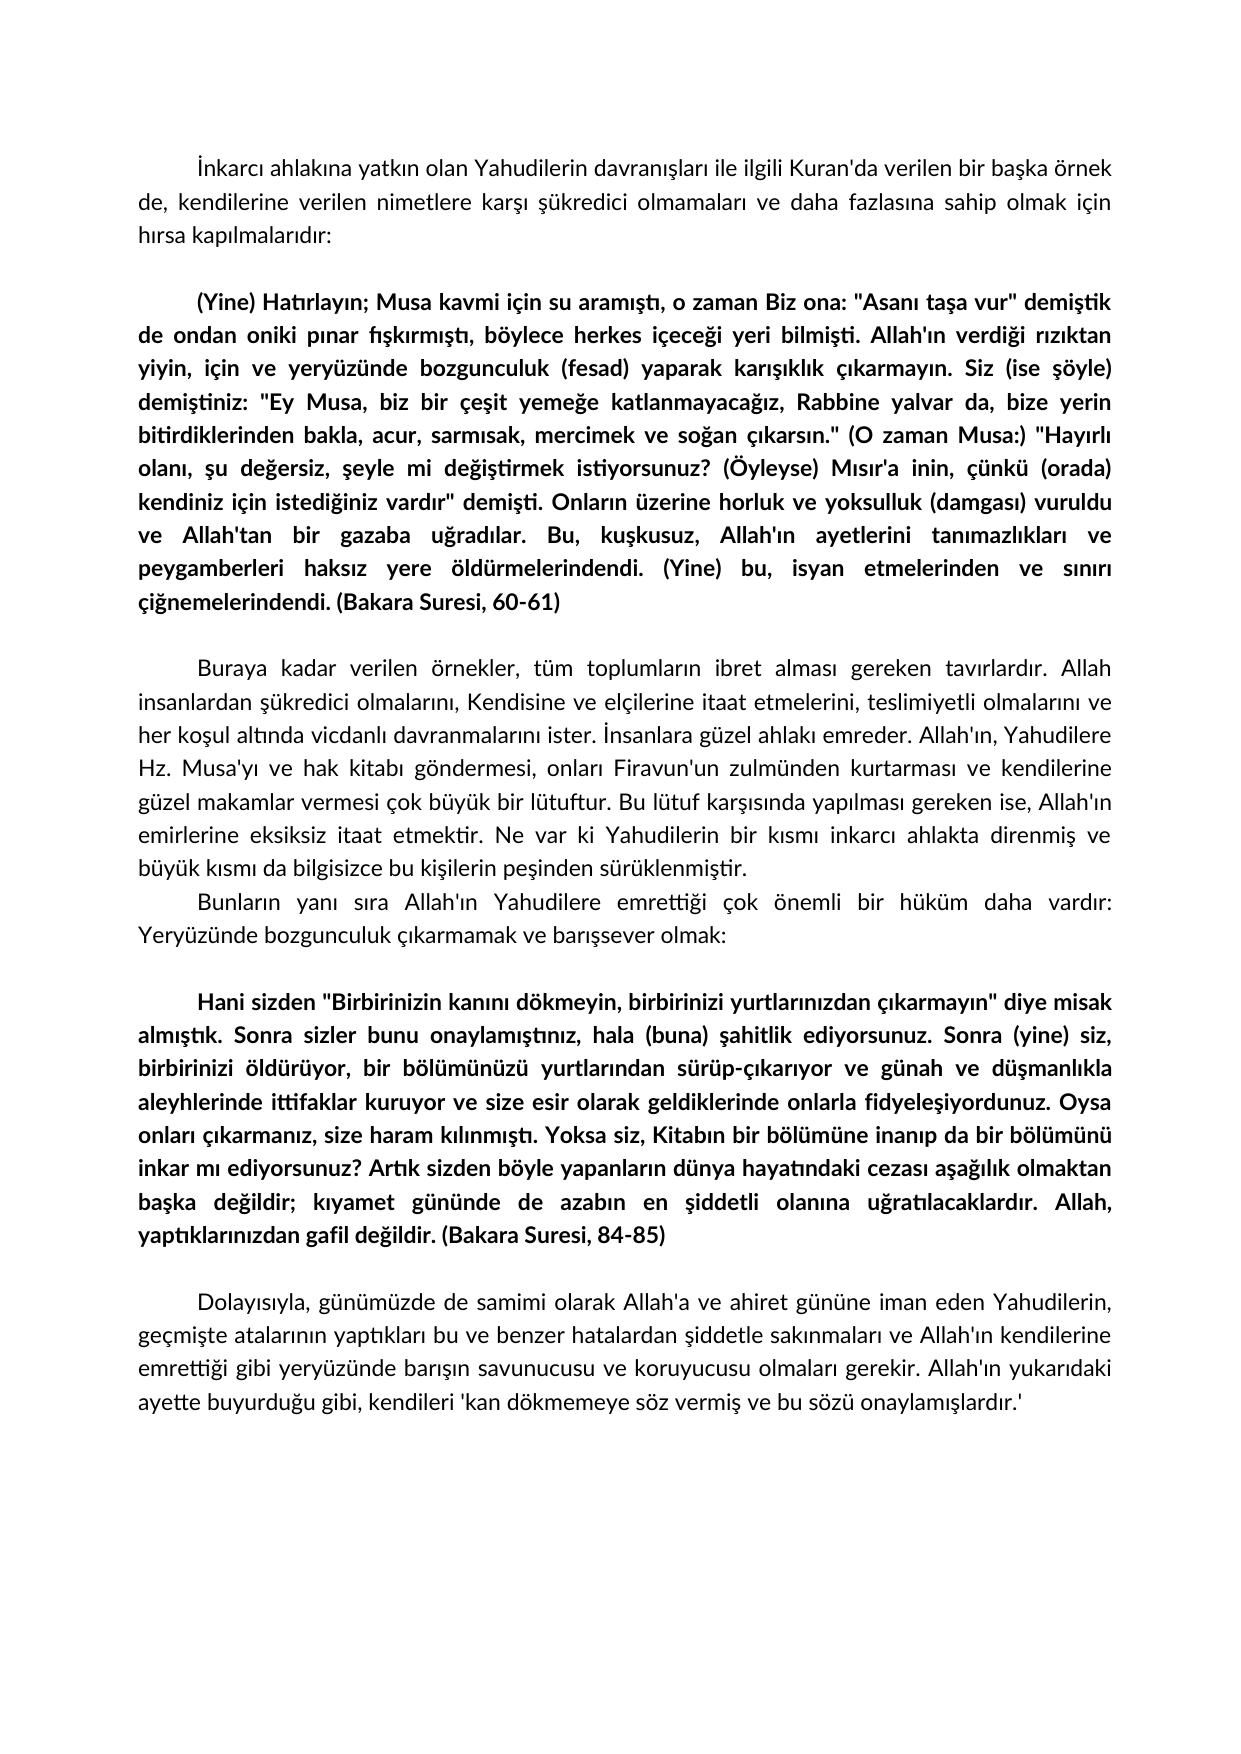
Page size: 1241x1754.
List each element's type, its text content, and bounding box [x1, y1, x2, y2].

text Dolayısıyla, günümüzde de samimi olarak Allah'a ve ahiret gününe iman eden Yahudilerin, geçmişte atalarının yaptıkları bu ve benzer hatalardan şiddetle sakınmaları ve Allah'ın kendilerine emrettiği gibi yeryüzünde barışın savunucusu ve koruyucusu olmaları gerekir. Allah'ın yukarıdaki ayette buyurduğu gibi, kendileri 'kan dökmemeye söz vermiş ve bu sözü onaylamışlardır.' [138, 1283, 1113, 1417]
text Buraya kadar verilen örnekler, tüm toplumların ibret alması gereken tavırlardır. Allah insanlardan şükredici olmalarını, Kendisine ve elçilerine itaat etmelerini, teslimiyetli olmalarını ve her koşul altında vicdanlı davranmalarını ister. İnsanlara güzel ahlakı emreder. Allah'ın, Yahudilere Hz. Musa'yı ve hak kitabı göndermesi, onları Firavun'un zulmünden kurtarması ve kendilerine güzel makamlar vermesi çok büyük bir lütuftur. Bu lütuf karşısında yapılması gereken ise, Allah'ın emirlerine eksiksiz itaat etmektir. Ne var ki Yahudilerin bir kısmı inkarcı ahlakta direnmiş ve büyük kısmı da bilgisizce bu kişilerin peşinden sürüklenmiştir. [138, 650, 1113, 883]
text İnkarcı ahlakına yatkın olan Yahudilerin davranışları ile ilgili Kuran'da verilen bir başka örnek de, kendilerine verilen nimetlere karşı şükredici olmamaları ve daha fazlasına sahip olmak için hırsa kapılmalarıdır: [138, 150, 1113, 250]
text Bunların yanı sıra Allah'ın Yahudilere emrettiği çok önemli bir hüküm daha vardır: Yeryüzünde bozgunculuk çıkarmamak ve barışsever olmak: [138, 883, 1113, 950]
text Hani sizden "Birbirinizin kanını dökmeyin, birbirinizi yurtlarınızdan çıkarmayın" diye misak almıştık. Sonra sizler bunu onaylamıştınız, hala (buna) şahitlik ediyorsunuz. Sonra (yine) siz, birbirinizi öldürüyor, bir bölümünüzü yurtlarından sürüp-çıkarıyor ve günah ve düşmanlıkla aleyhlerinde ittifaklar kuruyor ve size esir olarak geldiklerinde onlarla fidyeleşiyordunuz. Oysa onları çıkarmanız, size haram kılınmıştı. Yoksa siz, Kitabın bir bölümüne inanıp da bir bölümünü inkar mı ediyorsunuz? Artık sizden böyle yapanların dünya hayatındaki cezası aşağılık olmaktan başka değildir; kıyamet gününde de azabın en şiddetli olanına uğratılacaklardır. Allah, yaptıklarınızdan gafil değildir. (Bakara Suresi, 84-85) [138, 983, 1113, 1250]
text (Yine) Hatırlayın; Musa kavmi için su aramıştı, o zaman Biz ona: "Asanı taşa vur" demiştik de ondan oniki pınar fışkırmıştı, böylece herkes içeceği yeri bilmişti. Allah'ın verdiği rızıktan yiyin, için ve yeryüzünde bozgunculuk (fesad) yaparak karışıklık çıkarmayın. Siz (ise şöyle) demiştiniz: "Ey Musa, biz bir çeşit yemeğe katlanmayacağız, Rabbine yalvar da, bize yerin bitirdiklerinden bakla, acur, sarmısak, mercimek ve soğan çıkarsın." (O zaman Musa:) "Hayırlı olanı, şu değersiz, şeyle mi değiştirmek istiyorsunuz? (Öyleyse) Mısır'a inin, çünkü (orada) kendiniz için istediğiniz vardır" demişti. Onların üzerine horluk ve yoksulluk (damgası) vuruldu ve Allah'tan bir gazaba uğradılar. Bu, kuşkusuz, Allah'ın ayetlerini tanımazlıkları ve peygamberleri haksız yere öldürmelerindendi. (Yine) bu, isyan etmelerinden ve sınırı çiğnemelerindendi. (Bakara Suresi, 60-61) [138, 283, 1113, 617]
